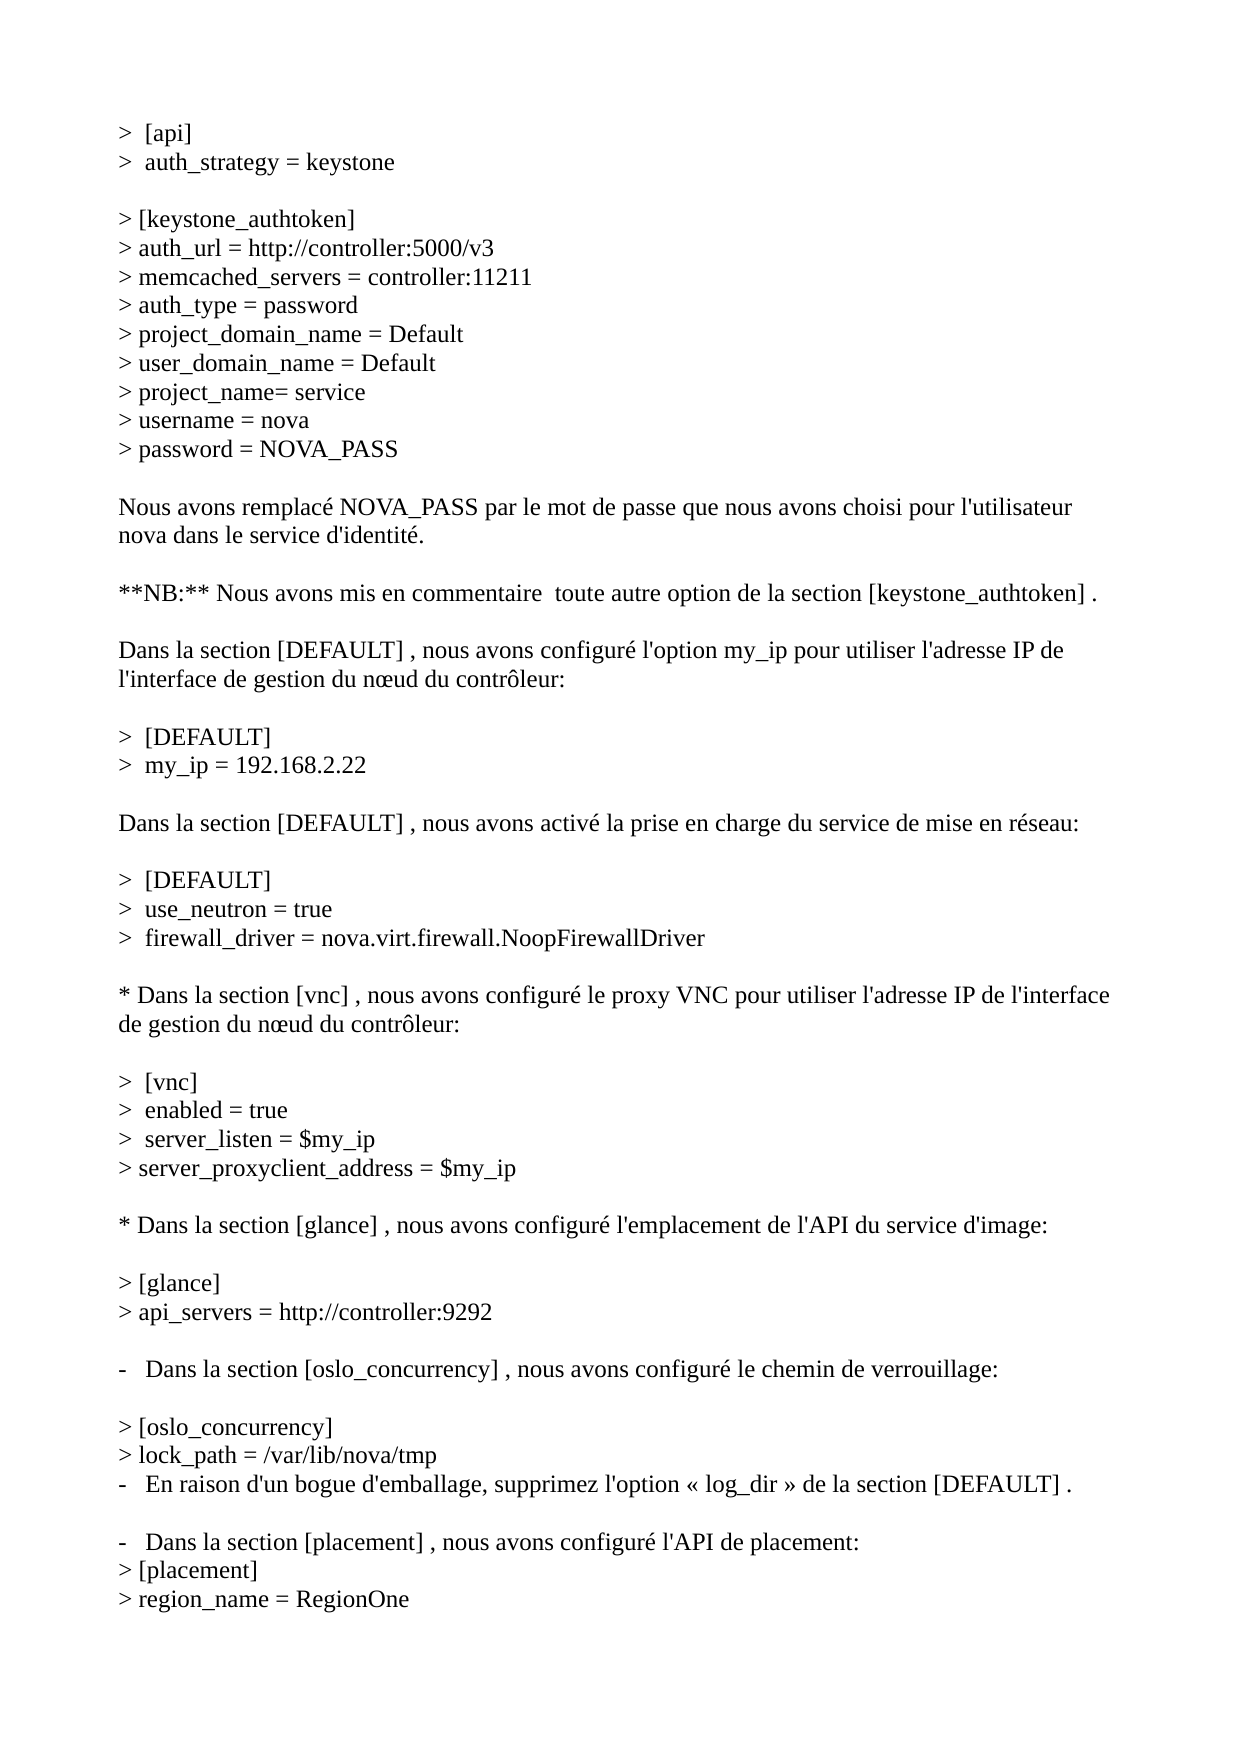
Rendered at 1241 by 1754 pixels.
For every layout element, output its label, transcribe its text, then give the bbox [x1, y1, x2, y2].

text > project_name= service [118, 377, 1122, 406]
text > [vnc] [118, 1067, 1122, 1096]
text > project_domain_name = Default [118, 319, 1122, 348]
text > firewall_driver = nova.virt.firewall.NoopFirewallDriver [118, 923, 1122, 952]
text > enabled = true [118, 1096, 1122, 1124]
text > region_name = RegionOne [118, 1584, 1122, 1613]
text > server_listen = $my_ip [118, 1124, 1122, 1153]
text * Dans la section [glance] , nous avons configuré l'emplacement de l'API du service d'image: [118, 1211, 1122, 1239]
text > auth_url = http://controller:5000/v3 [118, 233, 1122, 262]
text > password = NOVA_PASS [118, 434, 1122, 463]
text > api_servers = http://controller:9292 [118, 1297, 1122, 1326]
text > user_domain_name = Default [118, 348, 1122, 377]
text > [placement] [118, 1556, 1122, 1584]
text > [oslo_concurrency] [118, 1412, 1122, 1441]
text - En raison d'un bogue d'emballage, supprimez l'option « log_dir » de la section [DEFAULT] . [118, 1469, 1122, 1498]
text - Dans la section [oslo_concurrency] , nous avons configuré le chemin de verrouillage: [118, 1354, 1122, 1383]
text > [api] [118, 118, 1122, 147]
text > [DEFAULT] [118, 866, 1122, 894]
text > auth_strategy = keystone [118, 147, 1122, 176]
text Dans la section [DEFAULT] , nous avons configuré l'option my_ip pour utiliser l'adresse IP de l'interface de gestion du nœud du contrôleur: [118, 636, 1122, 693]
text > lock_path = /var/lib/nova/tmp [118, 1441, 1122, 1469]
text * Dans la section [vnc] , nous avons configuré le proxy VNC pour utiliser l'adresse IP de l'interface de gestion du nœud du contrôleur: [118, 981, 1122, 1038]
text > auth_type = password [118, 291, 1122, 319]
text > server_proxyclient_address = $my_ip [118, 1153, 1122, 1182]
text - Dans la section [placement] , nous avons configuré l'API de placement: [118, 1527, 1122, 1556]
text **NB:** Nous avons mis en commentaire toute autre option de la section [keystone_authtoken] . [118, 578, 1122, 607]
text Dans la section [DEFAULT] , nous avons activé la prise en charge du service de mise en réseau: [118, 808, 1122, 837]
text > username = nova [118, 406, 1122, 434]
text > [keystone_authtoken] [118, 204, 1122, 233]
text > memcached_servers = controller:11211 [118, 262, 1122, 291]
text > my_ip = 192.168.2.22 [118, 751, 1122, 779]
text Nous avons remplacé NOVA_PASS par le mot de passe que nous avons choisi pour l'utilisateur nova dans le service d'identité. [118, 492, 1122, 549]
text > use_neutron = true [118, 894, 1122, 923]
text > [glance] [118, 1268, 1122, 1297]
text > [DEFAULT] [118, 722, 1122, 751]
